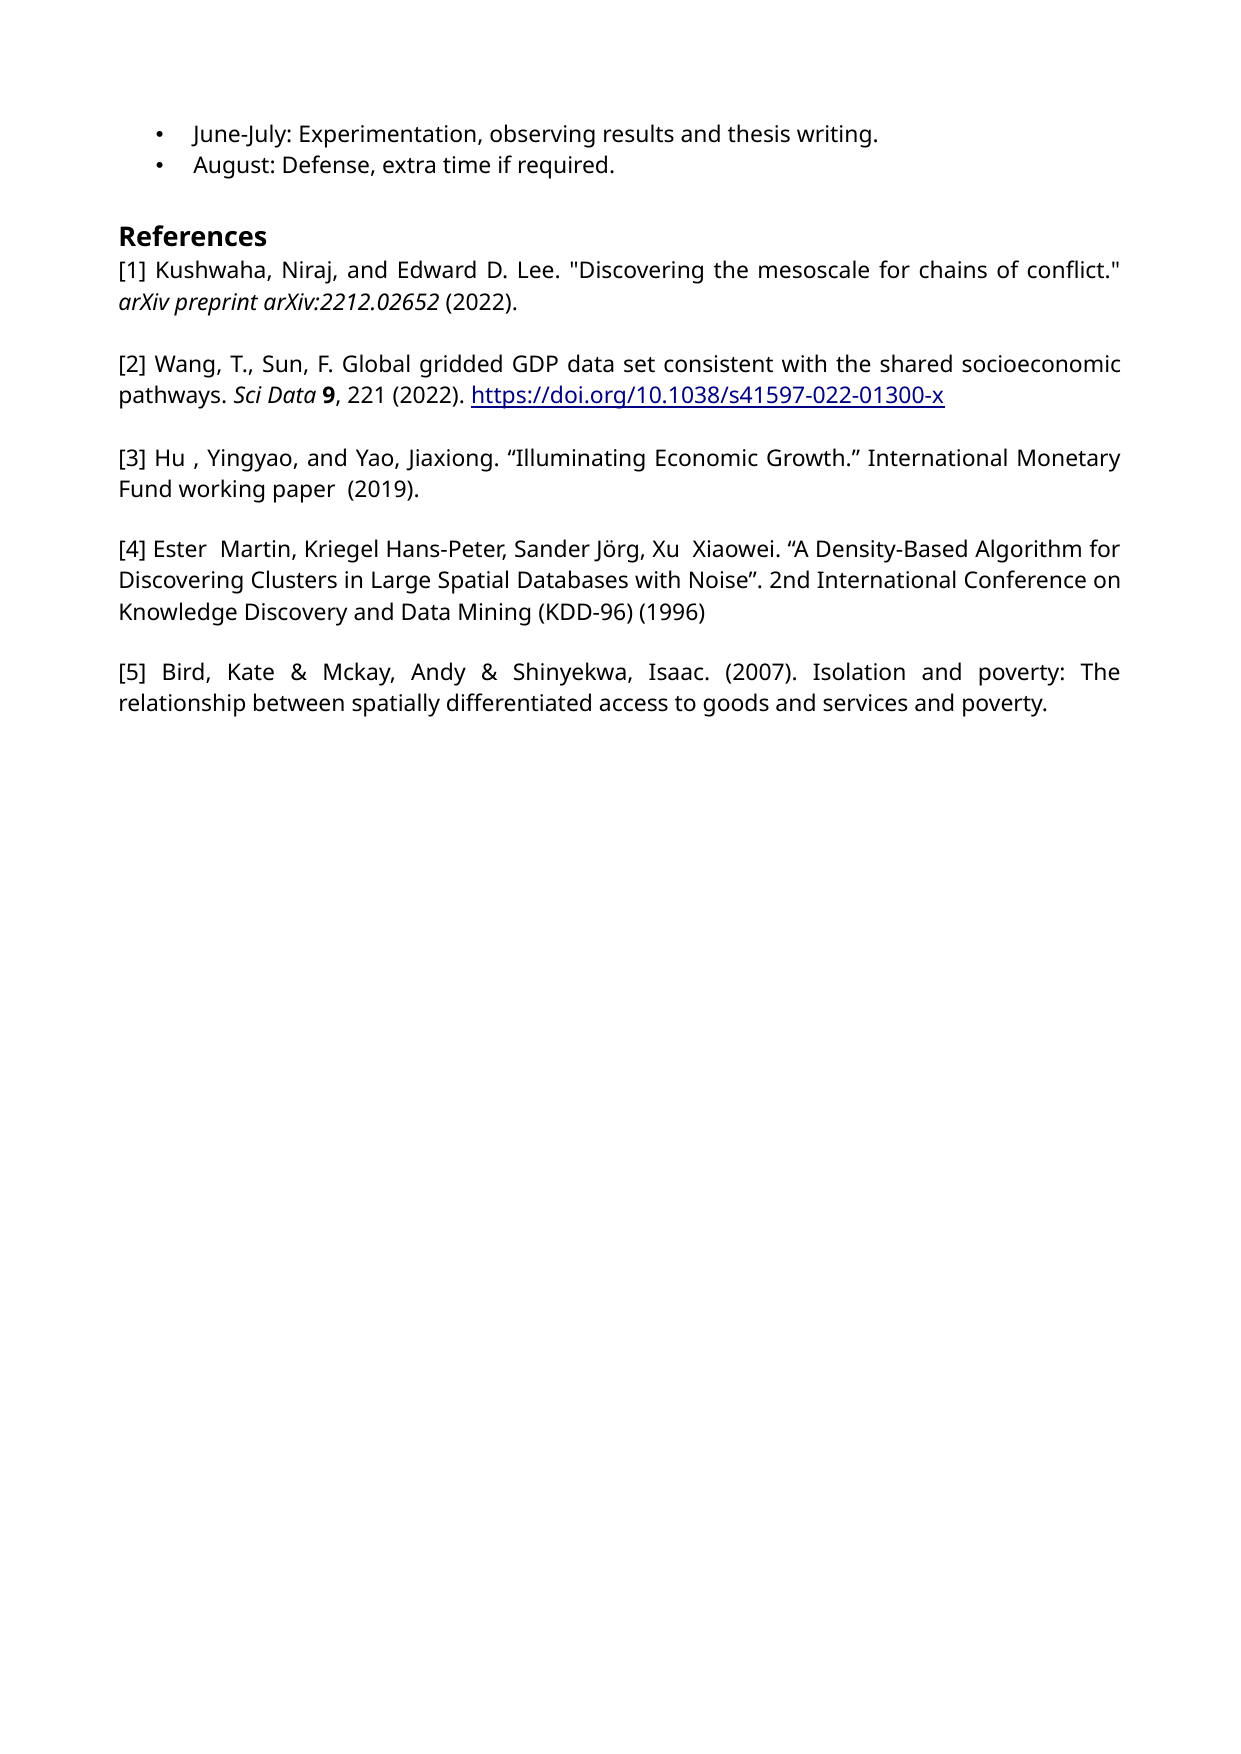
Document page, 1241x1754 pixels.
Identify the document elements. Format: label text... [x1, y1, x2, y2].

text [3] Hu , Yingyao, and Yao, Jiaxiong. “Illuminating Economic Growth.” International Monetary Fund working paper (2019). [118, 442, 1122, 504]
list June-July: Experimentation, observing results and thesis writing. [156, 118, 1122, 149]
text [2] Wang, T., Sun, F. Global gridded GDP data set consistent with the shared socioeconomic pathways. Sci Data 9, 221 (2022). https://doi.org/10.1038/s41597-022-01300-x [118, 348, 1122, 411]
text [4] Ester Martin, Kriegel Hans-Peter, Sander Jörg, Xu Xiaowei. “A Density-Based Algorithm for Discovering Clusters in Large Spatial Databases with Noise”. 2nd International Conference on Knowledge Discovery and Data Mining (KDD-96) (1996) [118, 533, 1122, 627]
text [5] Bird, Kate & Mckay, Andy & Shinyekwa, Isaac. (2007). Isolation and poverty: The relationship between spatially differentiated access to goods and services and poverty. [118, 656, 1122, 718]
text References [118, 217, 1122, 254]
list August: Defense, extra time if required. [156, 149, 1122, 181]
text [1] Kushwaha, Niraj, and Edward D. Lee. "Discovering the mesoscale for chains of conflict." arXiv preprint arXiv:2212.02652 (2022). [118, 254, 1122, 317]
